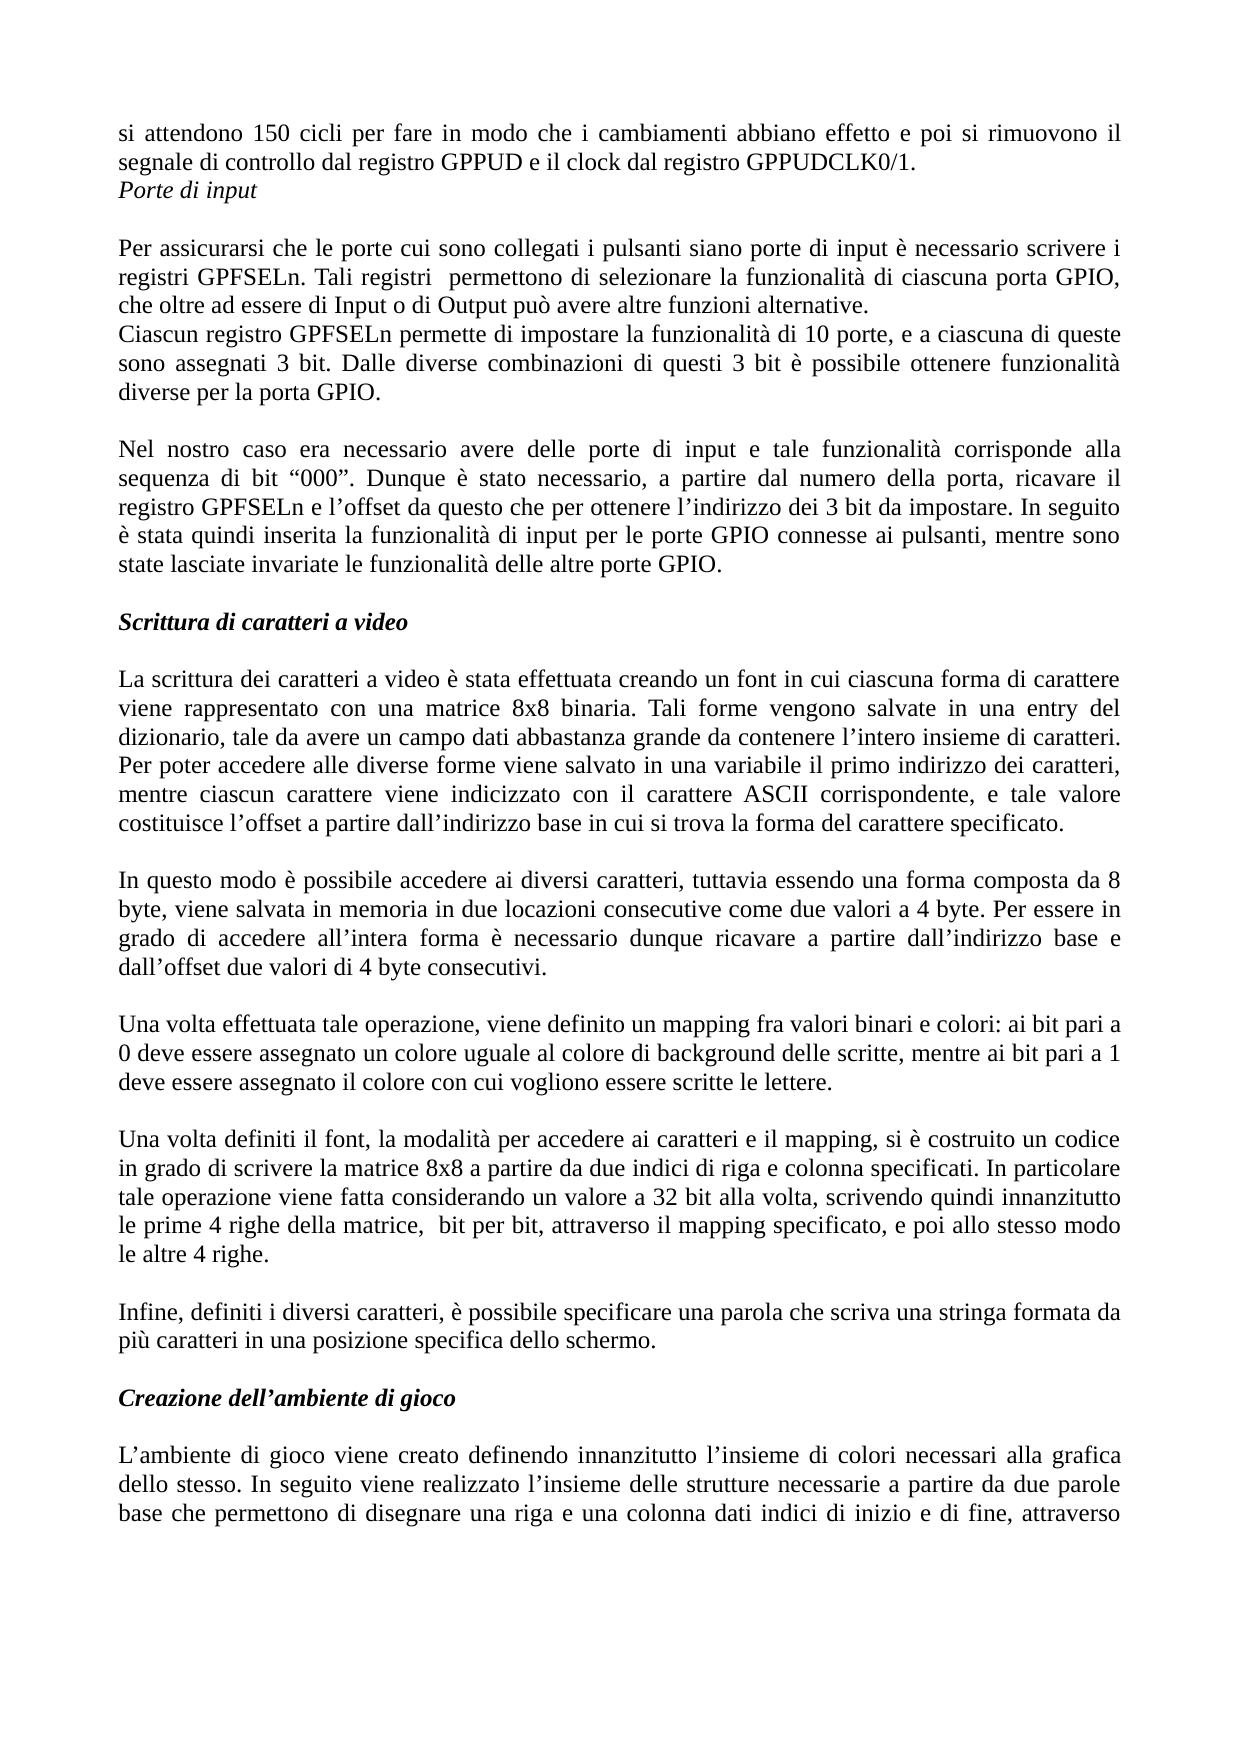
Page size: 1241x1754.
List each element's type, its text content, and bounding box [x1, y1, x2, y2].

text Porte di input [118, 176, 1122, 204]
text L’ambiente di gioco viene creato definendo innanzitutto l’insieme di colori necessari alla grafica dello stesso. In seguito viene realizzato l’insieme delle strutture necessarie a partire da due parole base che permettono di disegnare una riga e una colonna dati indici di inizio e di fine, attraverso [118, 1441, 1122, 1527]
text si attendono 150 cicli per fare in modo che i cambiamenti abbiano effetto e poi si rimuovono il segnale di controllo dal registro GPPUD e il clock dal registro GPPUDCLK0/1. [118, 118, 1122, 176]
text Scrittura di caratteri a video [118, 607, 1122, 636]
text Creazione dell’ambiente di gioco [118, 1383, 1122, 1412]
text Per assicurarsi che le porte cui sono collegati i pulsanti siano porte di input è necessario scrivere i registri GPFSELn. Tali registri permettono di selezionare la funzionalità di ciascuna porta GPIO, che oltre ad essere di Input o di Output può avere altre funzioni alternative. [118, 233, 1122, 319]
text Infine, definiti i diversi caratteri, è possibile specificare una parola che scriva una stringa formata da più caratteri in una posizione specifica dello schermo. [118, 1297, 1122, 1354]
text Ciascun registro GPFSELn permette di impostare la funzionalità di 10 porte, e a ciascuna di queste sono assegnati 3 bit. Dalle diverse combinazioni di questi 3 bit è possibile ottenere funzionalità diverse per la porta GPIO. [118, 319, 1122, 406]
text La scrittura dei caratteri a video è stata effettuata creando un font in cui ciascuna forma di carattere viene rappresentato con una matrice 8x8 binaria. Tali forme vengono salvate in una entry del dizionario, tale da avere un campo dati abbastanza grande da contenere l’intero insieme di caratteri. Per poter accedere alle diverse forme viene salvato in una variabile il primo indirizzo dei caratteri, mentre ciascun carattere viene indicizzato con il carattere ASCII corrispondente, e tale valore costituisce l’offset a partire dall’indirizzo base in cui si trova la forma del carattere specificato. [118, 664, 1122, 837]
text In questo modo è possibile accedere ai diversi caratteri, tuttavia essendo una forma composta da 8 byte, viene salvata in memoria in due locazioni consecutive come due valori a 4 byte. Per essere in grado di accedere all’intera forma è necessario dunque ricavare a partire dall’indirizzo base e dall’offset due valori di 4 byte consecutivi. [118, 866, 1122, 981]
text Una volta effettuata tale operazione, viene definito un mapping fra valori binari e colori: ai bit pari a 0 deve essere assegnato un colore uguale al colore di background delle scritte, mentre ai bit pari a 1 deve essere assegnato il colore con cui vogliono essere scritte le lettere. [118, 1009, 1122, 1096]
text Una volta definiti il font, la modalità per accedere ai caratteri e il mapping, si è costruito un codice in grado di scrivere la matrice 8x8 a partire da due indici di riga e colonna specificati. In particolare tale operazione viene fatta considerando un valore a 32 bit alla volta, scrivendo quindi innanzitutto le prime 4 righe della matrice, bit per bit, attraverso il mapping specificato, e poi allo stesso modo le altre 4 righe. [118, 1124, 1122, 1268]
text Nel nostro caso era necessario avere delle porte di input e tale funzionalità corrisponde alla sequenza di bit “000”. Dunque è stato necessario, a partire dal numero della porta, ricavare il registro GPFSELn e l’offset da questo che per ottenere l’indirizzo dei 3 bit da impostare. In seguito è stata quindi inserita la funzionalità di input per le porte GPIO connesse ai pulsanti, mentre sono state lasciate invariate le funzionalità delle altre porte GPIO. [118, 434, 1122, 578]
